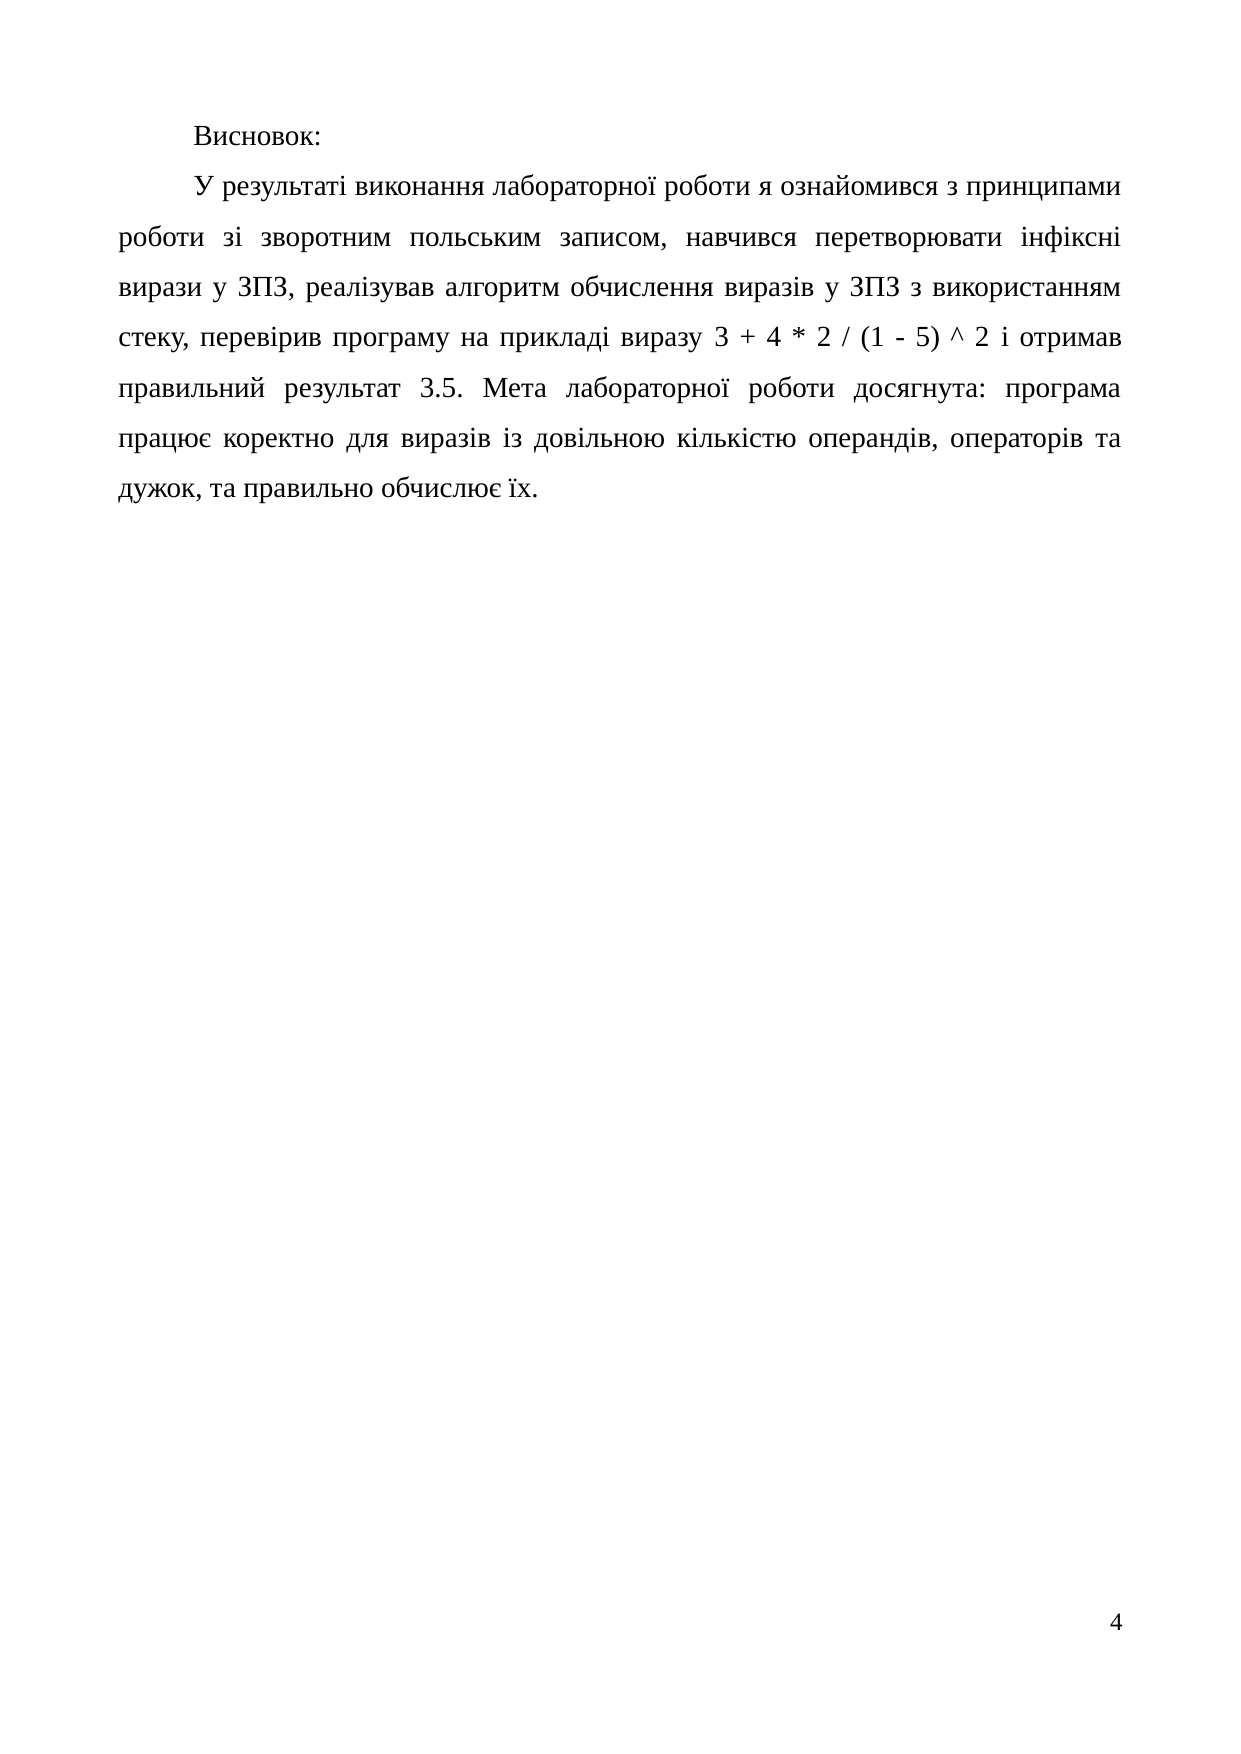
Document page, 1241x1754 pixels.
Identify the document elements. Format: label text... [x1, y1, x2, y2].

text У результаті виконання лабораторної роботи я ознайомився з принципами роботи зі зворотним польським записом, навчився перетворювати інфіксні вирази у ЗПЗ, реалізував алгоритм обчислення виразів у ЗПЗ з використанням стеку, перевірив програму на прикладі виразу 3 + 4 * 2 / (1 - 5) ^ 2 і отримав правильний результат 3.5. Мета лабораторної роботи досягнута: програма працює коректно для виразів із довільною кількістю операндів, операторів та дужок, та правильно обчислює їх. [118, 168, 1122, 504]
subtitle Висновок: [118, 118, 1122, 152]
